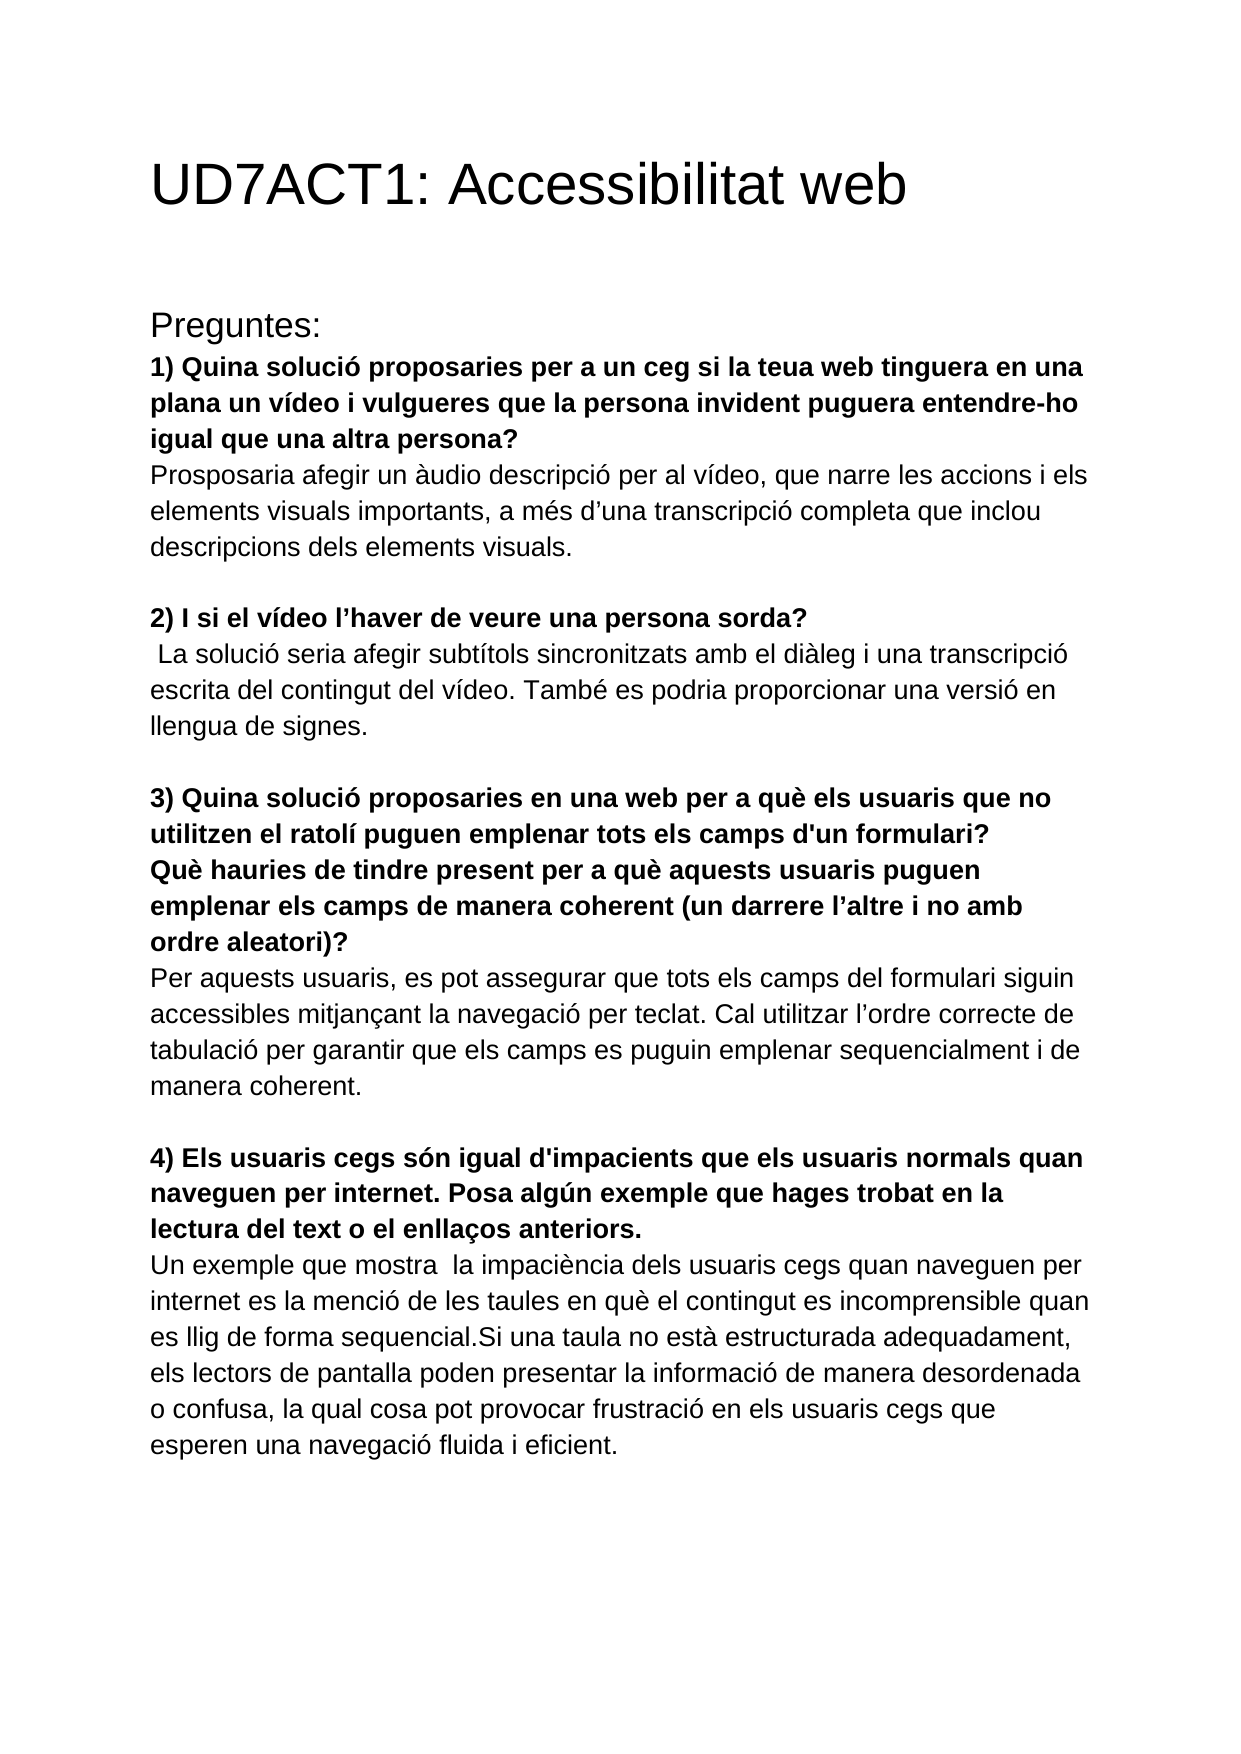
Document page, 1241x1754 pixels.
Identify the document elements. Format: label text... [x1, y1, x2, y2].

text Què hauries de tindre present per a què aquests usuaris puguen emplenar els camps de manera coherent (un darrere l’altre i no amb ordre aleatori)? [150, 854, 1090, 957]
text Per aquests usuaris, es pot assegurar que tots els camps del formulari siguin accessibles mitjançant la navegació per teclat. Cal utilitzar l’ordre correcte de tabulació per garantir que els camps es puguin emplenar sequencialment i de manera coherent. [150, 962, 1090, 1101]
text La solució seria afegir subtítols sincronitzats amb el diàleg i una transcripció escrita del contingut del vídeo. També es podria proporcionar una versió en llengua de signes. [150, 638, 1090, 742]
text 2) I si el vídeo l’haver de veure una persona sorda? [150, 602, 1090, 634]
text UD7ACT1: Accessibilitat web [150, 150, 1090, 217]
text Preguntes: [150, 304, 1090, 345]
text 4) Els usuaris cegs són igual d'impacients que els usuaris normals quan naveguen per internet. Posa algún exemple que hages trobat en la lectura del text o el enllaços anteriors. [150, 1142, 1090, 1245]
text 1) Quina solució proposaries per a un ceg si la teua web tinguera en una plana un vídeo i vulgueres que la persona invident puguera entendre-ho igual que una altra persona? [150, 351, 1090, 454]
text Prosposaria afegir un àudio descripció per al vídeo, que narre les accions i els elements visuals importants, a més d’una transcripció completa que inclou descripcions dels elements visuals. [150, 459, 1090, 562]
text Un exemple que mostra la impaciència dels usuaris cegs quan naveguen per internet es la menció de les taules en què el contingut es incomprensible quan es llig de forma sequencial.Si una taula no està estructurada adequadament, els lectors de pantalla poden presentar la informació de manera desordenada o confusa, la qual cosa pot provocar frustració en els usuaris cegs que esperen una navegació fluida i eficient. [150, 1249, 1090, 1460]
text 3) Quina solució proposaries en una web per a què els usuaris que no utilitzen el ratolí puguen emplenar tots els camps d'un formulari? [150, 782, 1090, 849]
